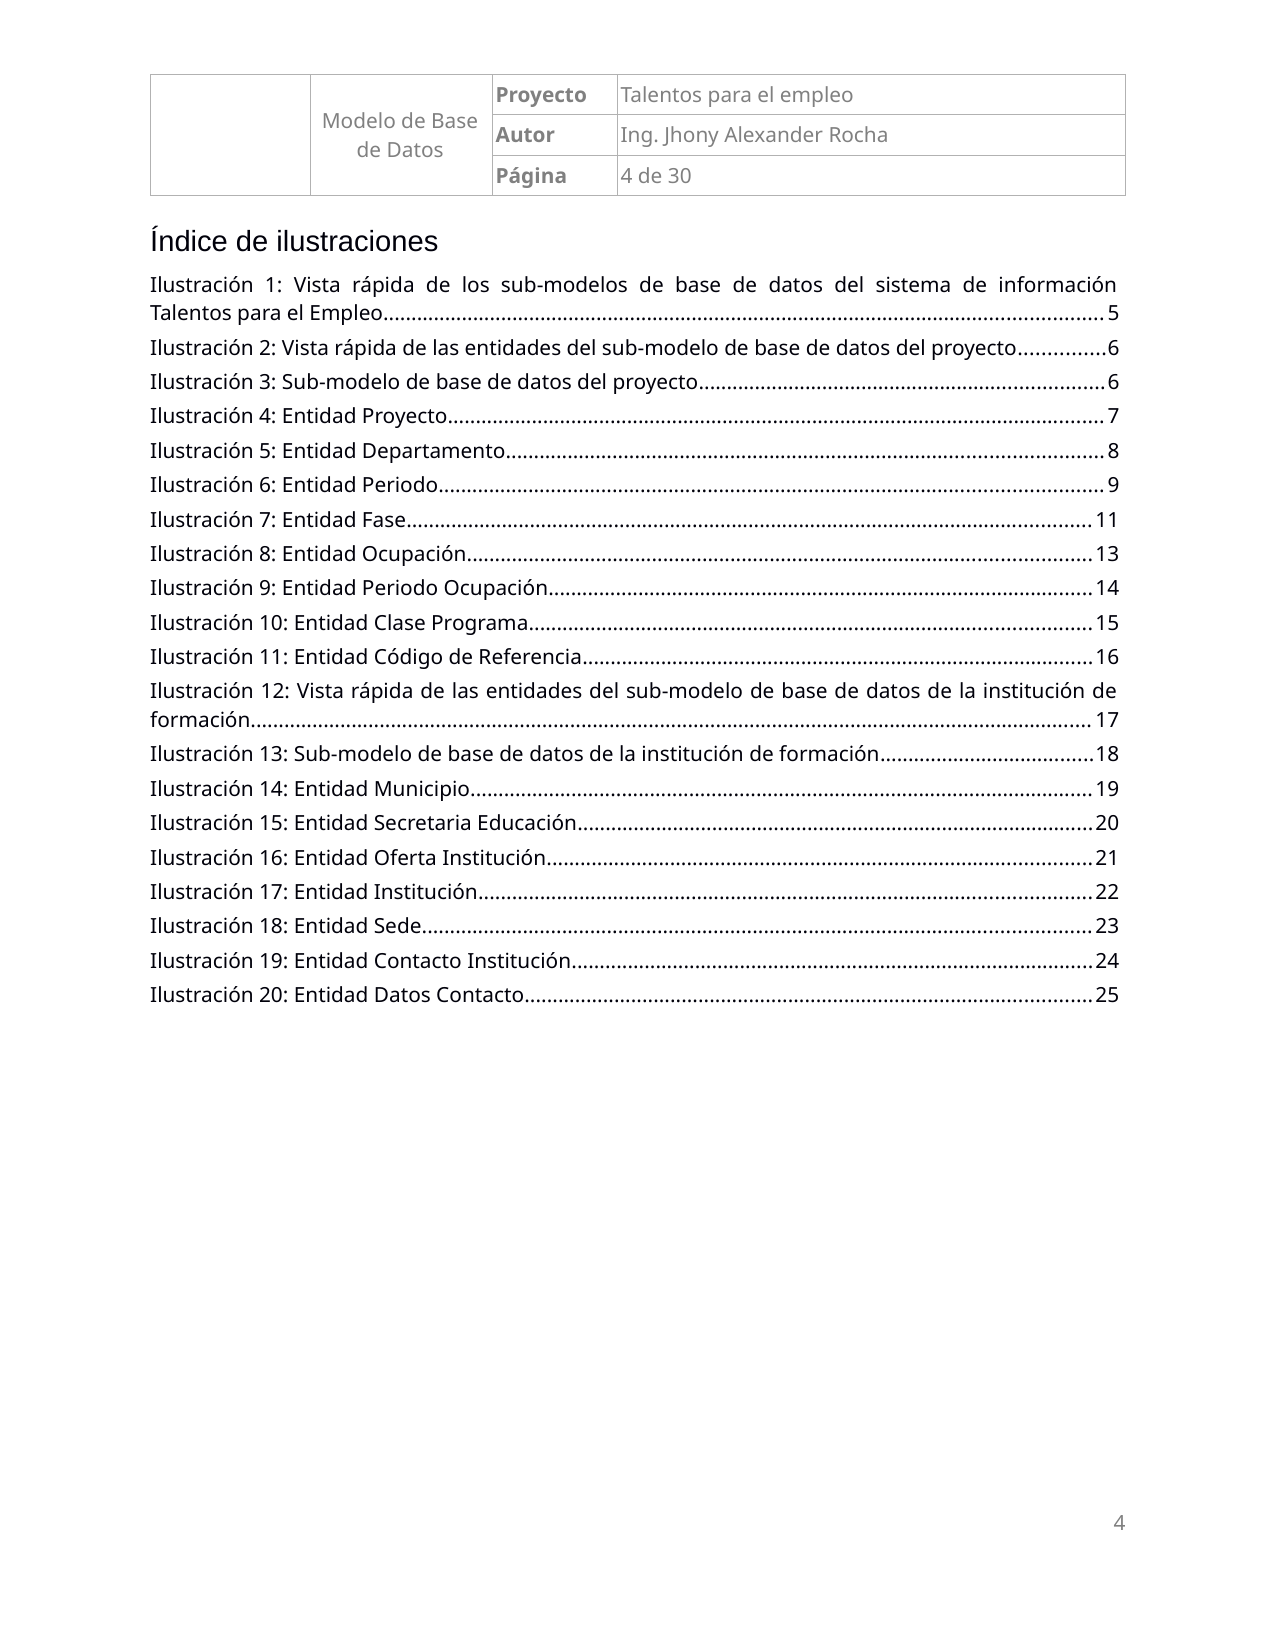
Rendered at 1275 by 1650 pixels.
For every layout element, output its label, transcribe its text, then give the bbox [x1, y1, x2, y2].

text Ilustración 4: Entidad Proyecto 7 [150, 402, 1119, 430]
text Ilustración 15: Entidad Secretaria Educación 20 [150, 808, 1119, 837]
text Ilustración 1: Vista rápida de los sub-modelos de base de datos del sistema de información Talentos para el Empleo 5 [150, 270, 1119, 327]
text Ilustración 19: Entidad Contacto Institución 24 [150, 946, 1119, 974]
text Ilustración 9: Entidad Periodo Ocupación 14 [150, 573, 1119, 602]
text Ilustración 17: Entidad Institución 22 [150, 877, 1119, 905]
text Ilustración 18: Entidad Sede 23 [150, 911, 1119, 940]
text Ilustración 10: Entidad Clase Programa 15 [150, 608, 1119, 636]
text Ilustración 6: Entidad Periodo 9 [150, 470, 1119, 499]
text Ilustración 5: Entidad Departamento 8 [150, 436, 1119, 464]
text Ilustración 20: Entidad Datos Contacto 25 [150, 980, 1119, 1008]
text Ilustración 8: Entidad Ocupación 13 [150, 539, 1119, 568]
text Ilustración 11: Entidad Código de Referencia 16 [150, 642, 1119, 671]
subtitle Índice de ilustraciones [150, 224, 1125, 258]
text Ilustración 12: Vista rápida de las entidades del sub-modelo de base de datos de la institución de formación 17 [150, 677, 1119, 733]
text Ilustración 16: Entidad Oferta Institución 21 [150, 843, 1119, 871]
text Ilustración 13: Sub-modelo de base de datos de la institución de formación 18 [150, 739, 1119, 768]
text Ilustración 3: Sub-modelo de base de datos del proyecto 6 [150, 367, 1119, 396]
text Ilustración 2: Vista rápida de las entidades del sub-modelo de base de datos del proyecto 6 [150, 333, 1119, 361]
text Ilustración 7: Entidad Fase 11 [150, 505, 1119, 533]
text Ilustración 14: Entidad Municipio 19 [150, 774, 1119, 802]
